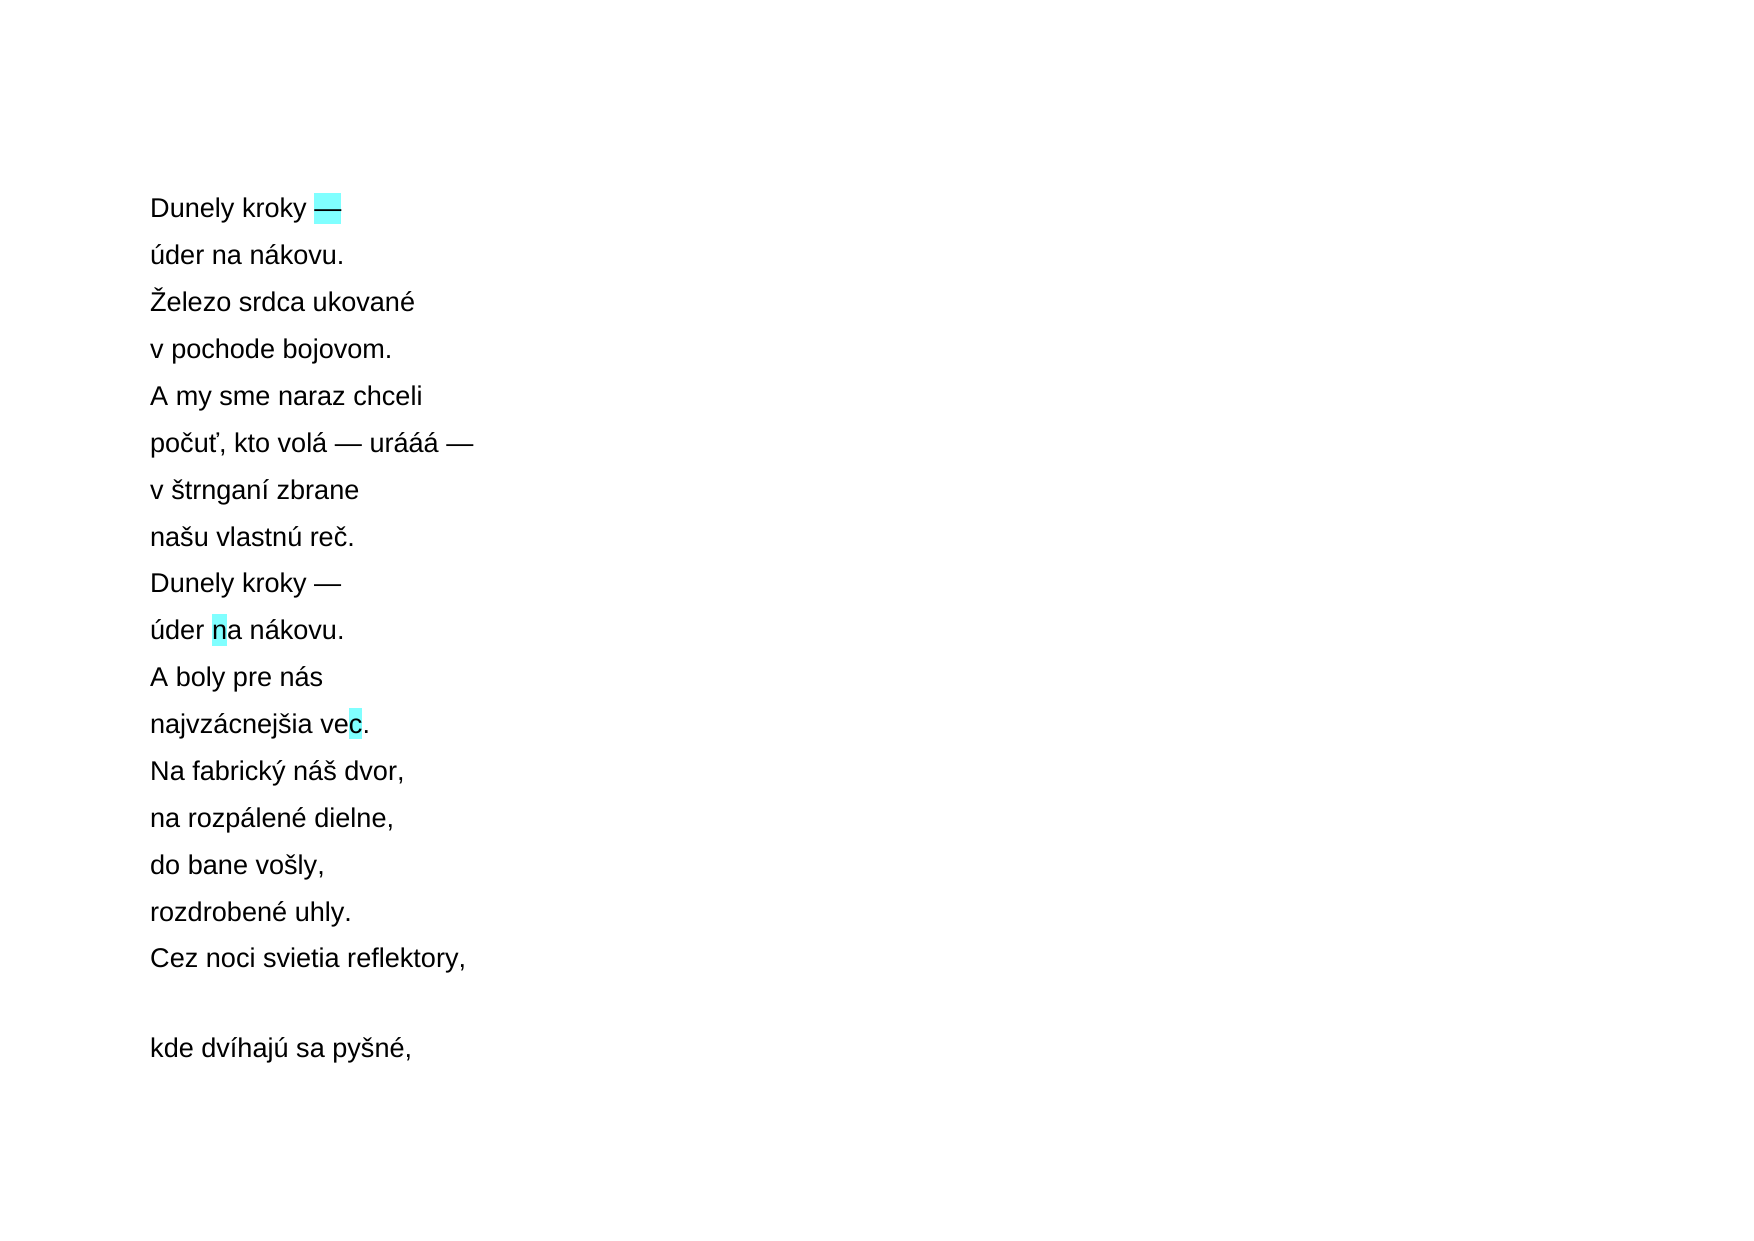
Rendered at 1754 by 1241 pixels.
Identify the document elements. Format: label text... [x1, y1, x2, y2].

text počuť, kto volá — urááá — [150, 427, 1243, 458]
text kde dvíhajú sa pyšné, [150, 1032, 1243, 1063]
text najvzácnejšia vec. [150, 708, 1243, 739]
text našu vlastnú reč. [150, 521, 1243, 552]
text úder na nákovu. [150, 239, 1243, 271]
text A my sme naraz chceli [150, 380, 1243, 411]
text v pochode bojovom. [150, 333, 1243, 364]
text do bane vošly, [150, 849, 1243, 880]
text Na fabrický náš dvor, [150, 755, 1243, 786]
text A boly pre nás [150, 661, 1243, 692]
text Cez noci svietia reflektory, [150, 942, 1243, 974]
text rozdrobené uhly. [150, 896, 1243, 927]
text Dunely kroky — [150, 567, 1243, 599]
text úder na nákovu. [150, 614, 1243, 646]
text Železo srdca ukované [150, 286, 1243, 317]
text v štrnganí zbrane [150, 474, 1243, 505]
text Dunely kroky — [150, 192, 1243, 224]
text na rozpálené dielne, [150, 802, 1243, 833]
